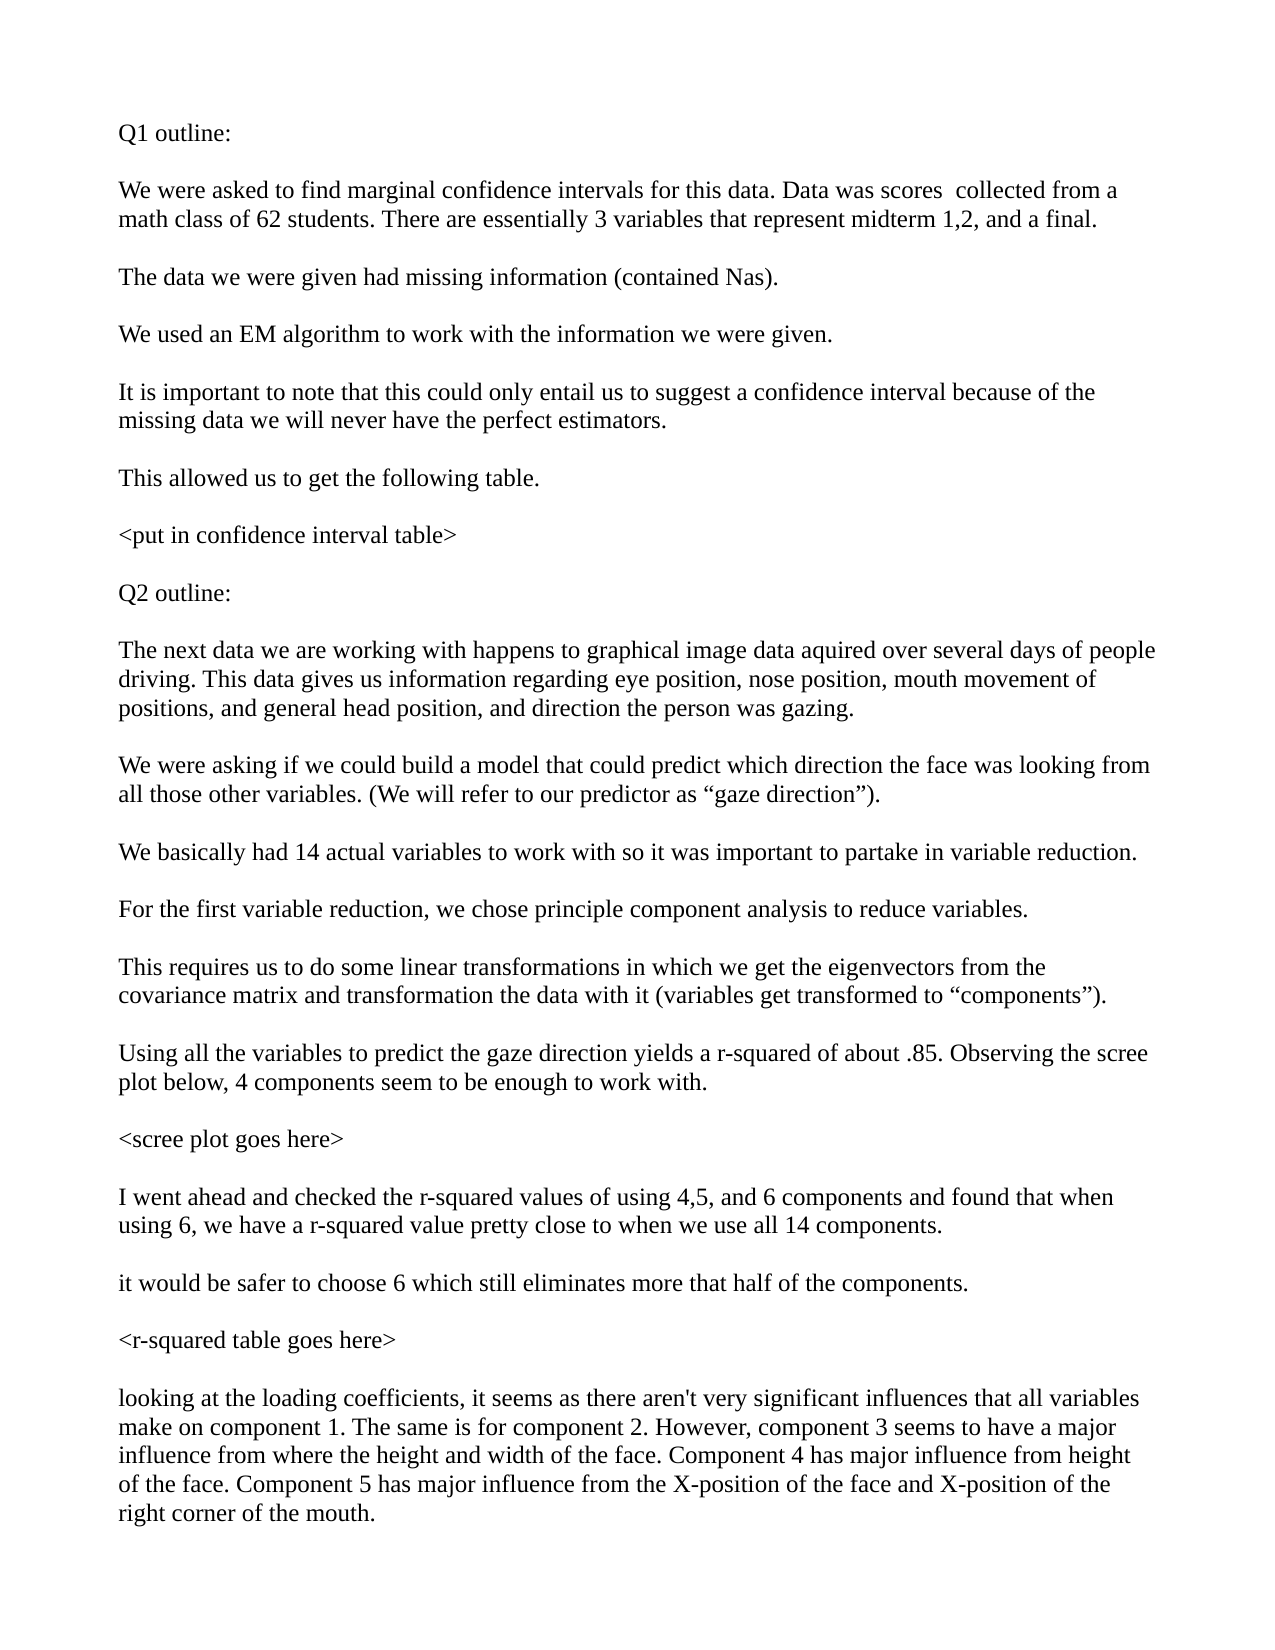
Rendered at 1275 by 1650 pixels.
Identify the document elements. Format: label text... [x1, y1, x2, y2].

text We were asked to find marginal confidence intervals for this data. Data was scores collected from a math class of 62 students. There are essentially 3 variables that represent midterm 1,2, and a final. [118, 176, 1157, 233]
text <put in confidence interval table> [118, 521, 1157, 549]
text I went ahead and checked the r-squared values of using 4,5, and 6 components and found that when using 6, we have a r-squared value pretty close to when we use all 14 components. [118, 1182, 1157, 1239]
text We were asking if we could build a model that could predict which direction the face was looking from all those other variables. (We will refer to our predictor as “gaze direction”). [118, 751, 1157, 808]
text The data we were given had missing information (contained Nas). [118, 262, 1157, 291]
text <scree plot goes here> [118, 1124, 1157, 1153]
text We used an EM algorithm to work with the information we were given. [118, 319, 1157, 348]
text This allowed us to get the following table. [118, 463, 1157, 492]
text It is important to note that this could only entail us to suggest a confidence interval because of the missing data we will never have the perfect estimators. [118, 377, 1157, 434]
text Q1 outline: [118, 118, 1157, 147]
text Using all the variables to predict the gaze direction yields a r-squared of about .85. Observing the scree plot below, 4 components seem to be enough to work with. [118, 1038, 1157, 1096]
text This requires us to do some linear transformations in which we get the eigenvectors from the covariance matrix and transformation the data with it (variables get transformed to “components”). [118, 952, 1157, 1009]
text For the first variable reduction, we chose principle component analysis to reduce variables. [118, 894, 1157, 923]
text We basically had 14 actual variables to work with so it was important to partake in variable reduction. [118, 837, 1157, 866]
text Q2 outline: [118, 578, 1157, 607]
text The next data we are working with happens to graphical image data aquired over several days of people driving. This data gives us information regarding eye position, nose position, mouth movement of positions, and general head position, and direction the person was gazing. [118, 636, 1157, 722]
text <r-squared table goes here> [118, 1326, 1157, 1354]
text looking at the loading coefficients, it seems as there aren't very significant influences that all variables make on component 1. The same is for component 2. However, component 3 seems to have a major influence from where the height and width of the face. Component 4 has major influence from height of the face. Component 5 has major influence from the X-position of the face and X-position of the right corner of the mouth. [118, 1383, 1157, 1527]
text it would be safer to choose 6 which still eliminates more that half of the components. [118, 1268, 1157, 1297]
